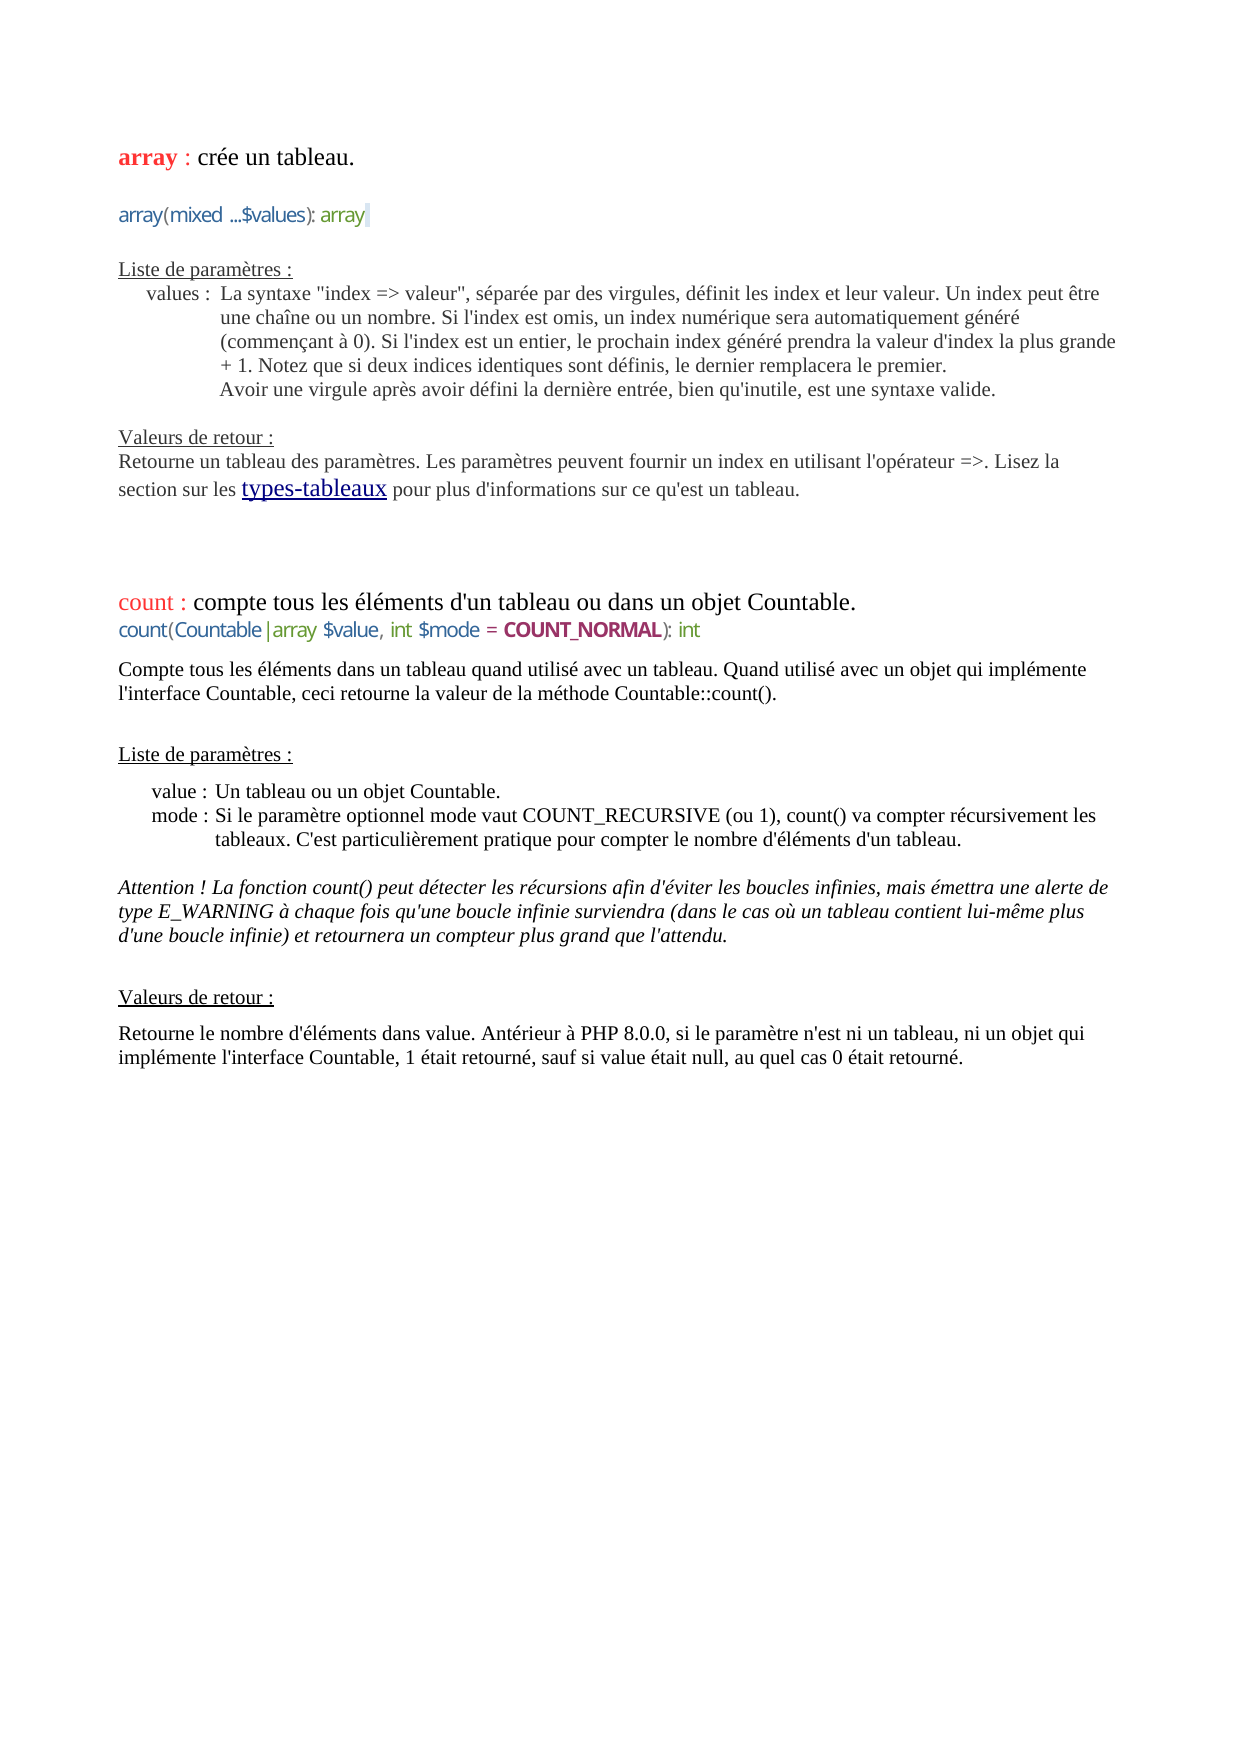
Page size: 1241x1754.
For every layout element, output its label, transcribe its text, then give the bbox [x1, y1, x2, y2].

subtitle value : Un tableau ou un objet Countable. [151, 779, 1122, 803]
text values : La syntaxe "index => valeur", séparée par des virgules, définit les index et leur valeur. Un index peut être une chaîne ou un nombre. Si l'index est omis, un index numérique sera automatiquement généré (commençant à 0). Si l'index est un entier, le prochain index généré prendra la valeur d'index la plus grande + 1. Notez que si deux indices identiques sont définis, le dernier remplacera le premier. [146, 281, 1122, 377]
text count(Countable|array $value, int $mode = COUNT_NORMAL): int [118, 616, 1122, 644]
text Retourne le nombre d'éléments dans value. Antérieur à PHP 8.0.0, si le paramètre n'est ni un tableau, ni un objet qui implémente l'interface Countable, 1 était retourné, sauf si value était null, au quel cas 0 était retourné. [118, 1021, 1122, 1069]
subtitle mode : Si le paramètre optionnel mode vaut COUNT_RECURSIVE (ou 1), count() va compter récursivement les tableaux. C'est particulièrement pratique pour compter le nombre d'éléments d'un tableau. [151, 803, 1122, 851]
text Avoir une virgule après avoir défini la dernière entrée, bien qu'inutile, est une syntaxe valide. [145, 377, 1122, 401]
subtitle Valeurs de retour : [118, 985, 1122, 1009]
subtitle Liste de paramètres : [118, 742, 1122, 766]
text Valeurs de retour : [118, 425, 1122, 449]
text Compte tous les éléments dans un tableau quand utilisé avec un tableau. Quand utilisé avec un objet qui implémente l'interface Countable, ceci retourne la valeur de la méthode Countable::count(). [118, 657, 1122, 705]
text Retourne un tableau des paramètres. Les paramètres peuvent fournir un index en utilisant l'opérateur =>. Lisez la section sur les types-tableaux pour plus d'informations sur ce qu'est un tableau. [118, 449, 1122, 502]
text Liste de paramètres : [118, 257, 1122, 281]
subtitle count : compte tous les éléments d'un tableau ou dans un objet Countable. [118, 587, 1122, 616]
text array(mixed ...$values): array [118, 200, 1122, 228]
text array : crée un tableau. [118, 142, 1122, 171]
text Attention ! La fonction count() peut détecter les récursions afin d'éviter les boucles infinies, mais émettra une alerte de type E_WARNING à chaque fois qu'une boucle infinie surviendra (dans le cas où un tableau contient lui-même plus d'une boucle infinie) et retournera un compteur plus grand que l'attendu. [118, 875, 1122, 947]
